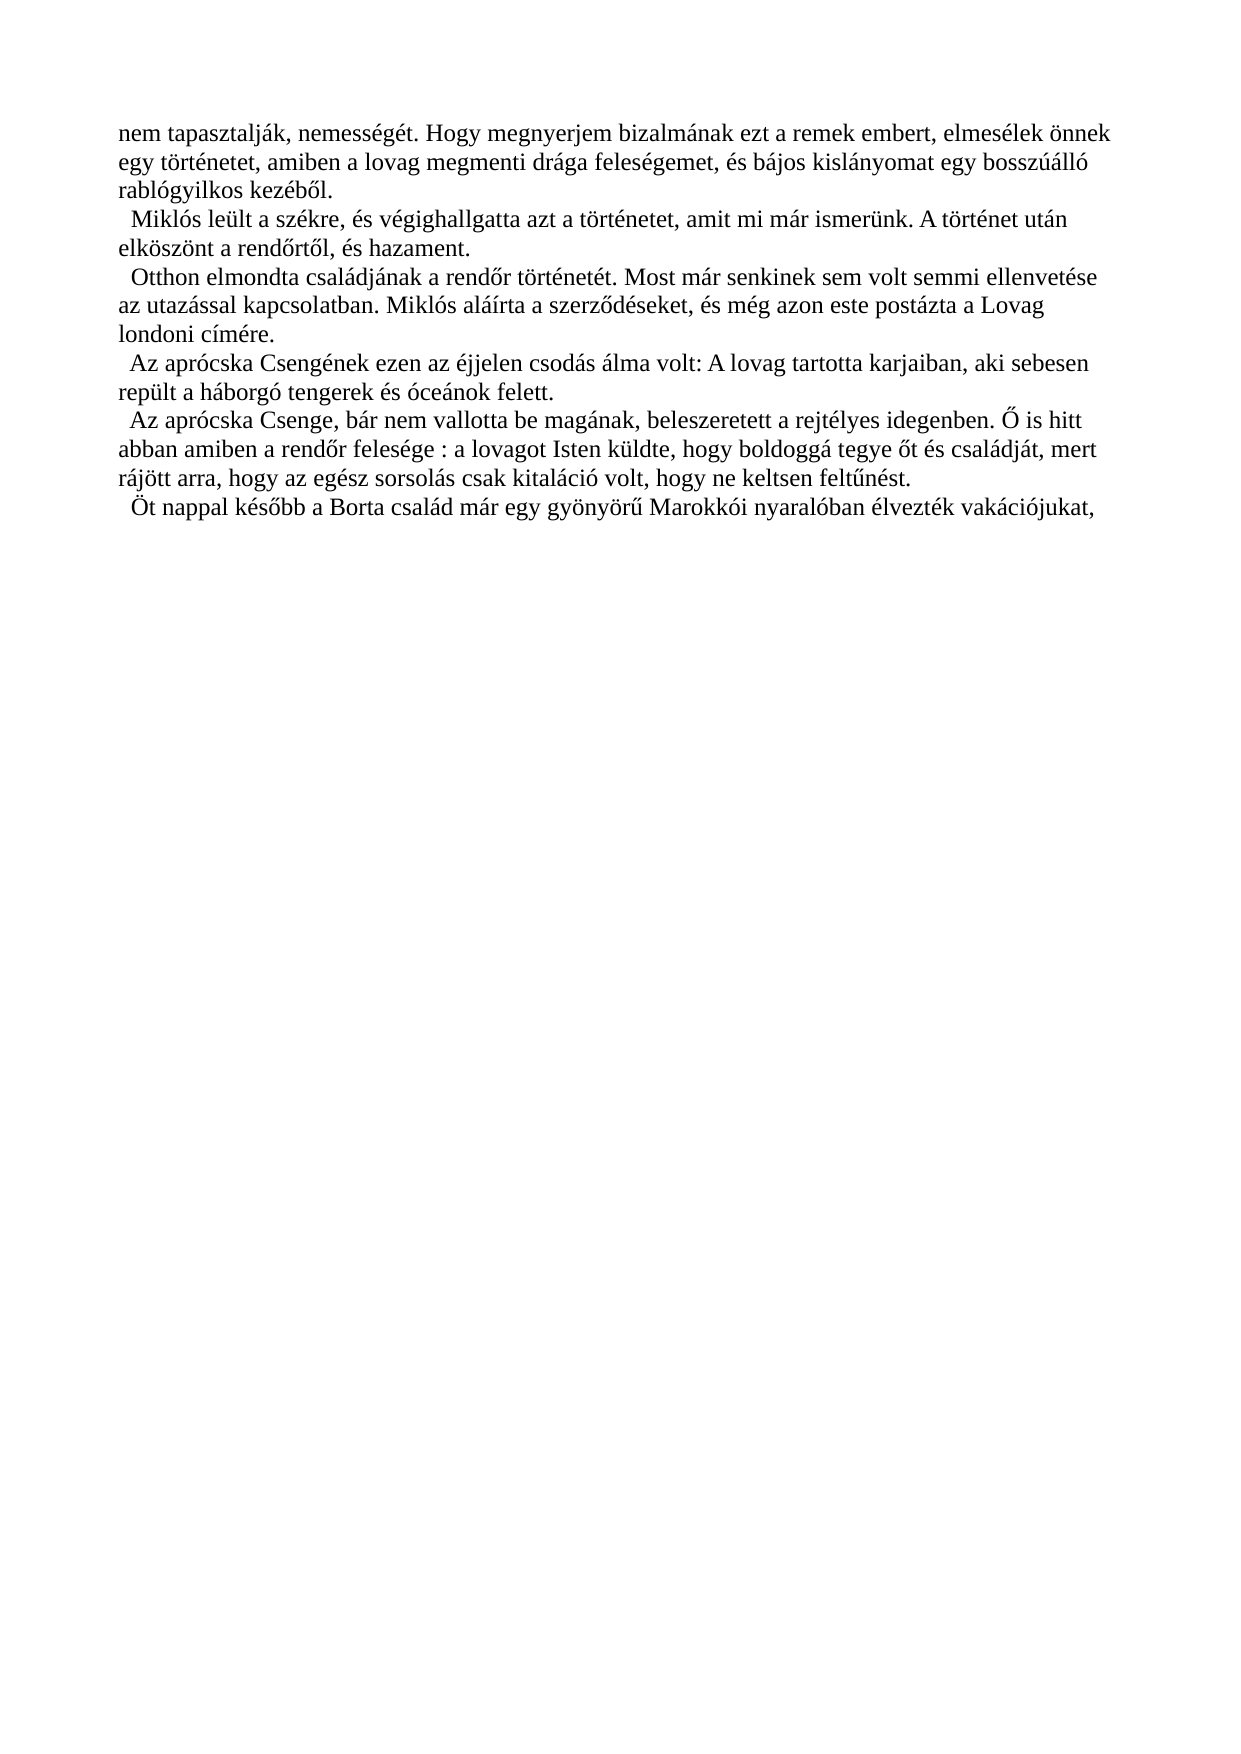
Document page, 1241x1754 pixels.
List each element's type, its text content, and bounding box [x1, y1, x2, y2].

text Otthon elmondta családjának a rendőr történetét. Most már senkinek sem volt semmi ellenvetése az utazással kapcsolatban. Miklós aláírta a szerződéseket, és még azon este postázta a Lovag londoni címére. [118, 262, 1122, 348]
text Öt nappal később a Borta család már egy gyönyörű Marokkói nyaralóban élvezték vakációjukat, [118, 492, 1122, 521]
text Az aprócska Csenge, bár nem vallotta be magának, beleszeretett a rejtélyes idegenben. Ő is hitt abban amiben a rendőr felesége : a lovagot Isten küldte, hogy boldoggá tegye őt és családját, mert rájött arra, hogy az egész sorsolás csak kitaláció volt, hogy ne keltsen feltűnést. [118, 406, 1122, 492]
text nem tapasztalják, nemességét. Hogy megnyerjem bizalmának ezt a remek embert, elmesélek önnek egy történetet, amiben a lovag megmenti drága feleségemet, és bájos kislányomat egy bosszúálló rablógyilkos kezéből. [118, 118, 1122, 204]
text Miklós leült a székre, és végighallgatta azt a történetet, amit mi már ismerünk. A történet után elköszönt a rendőrtől, és hazament. [118, 204, 1122, 262]
text Az aprócska Csengének ezen az éjjelen csodás álma volt: A lovag tartotta karjaiban, aki sebesen repült a háborgó tengerek és óceánok felett. [118, 348, 1122, 406]
